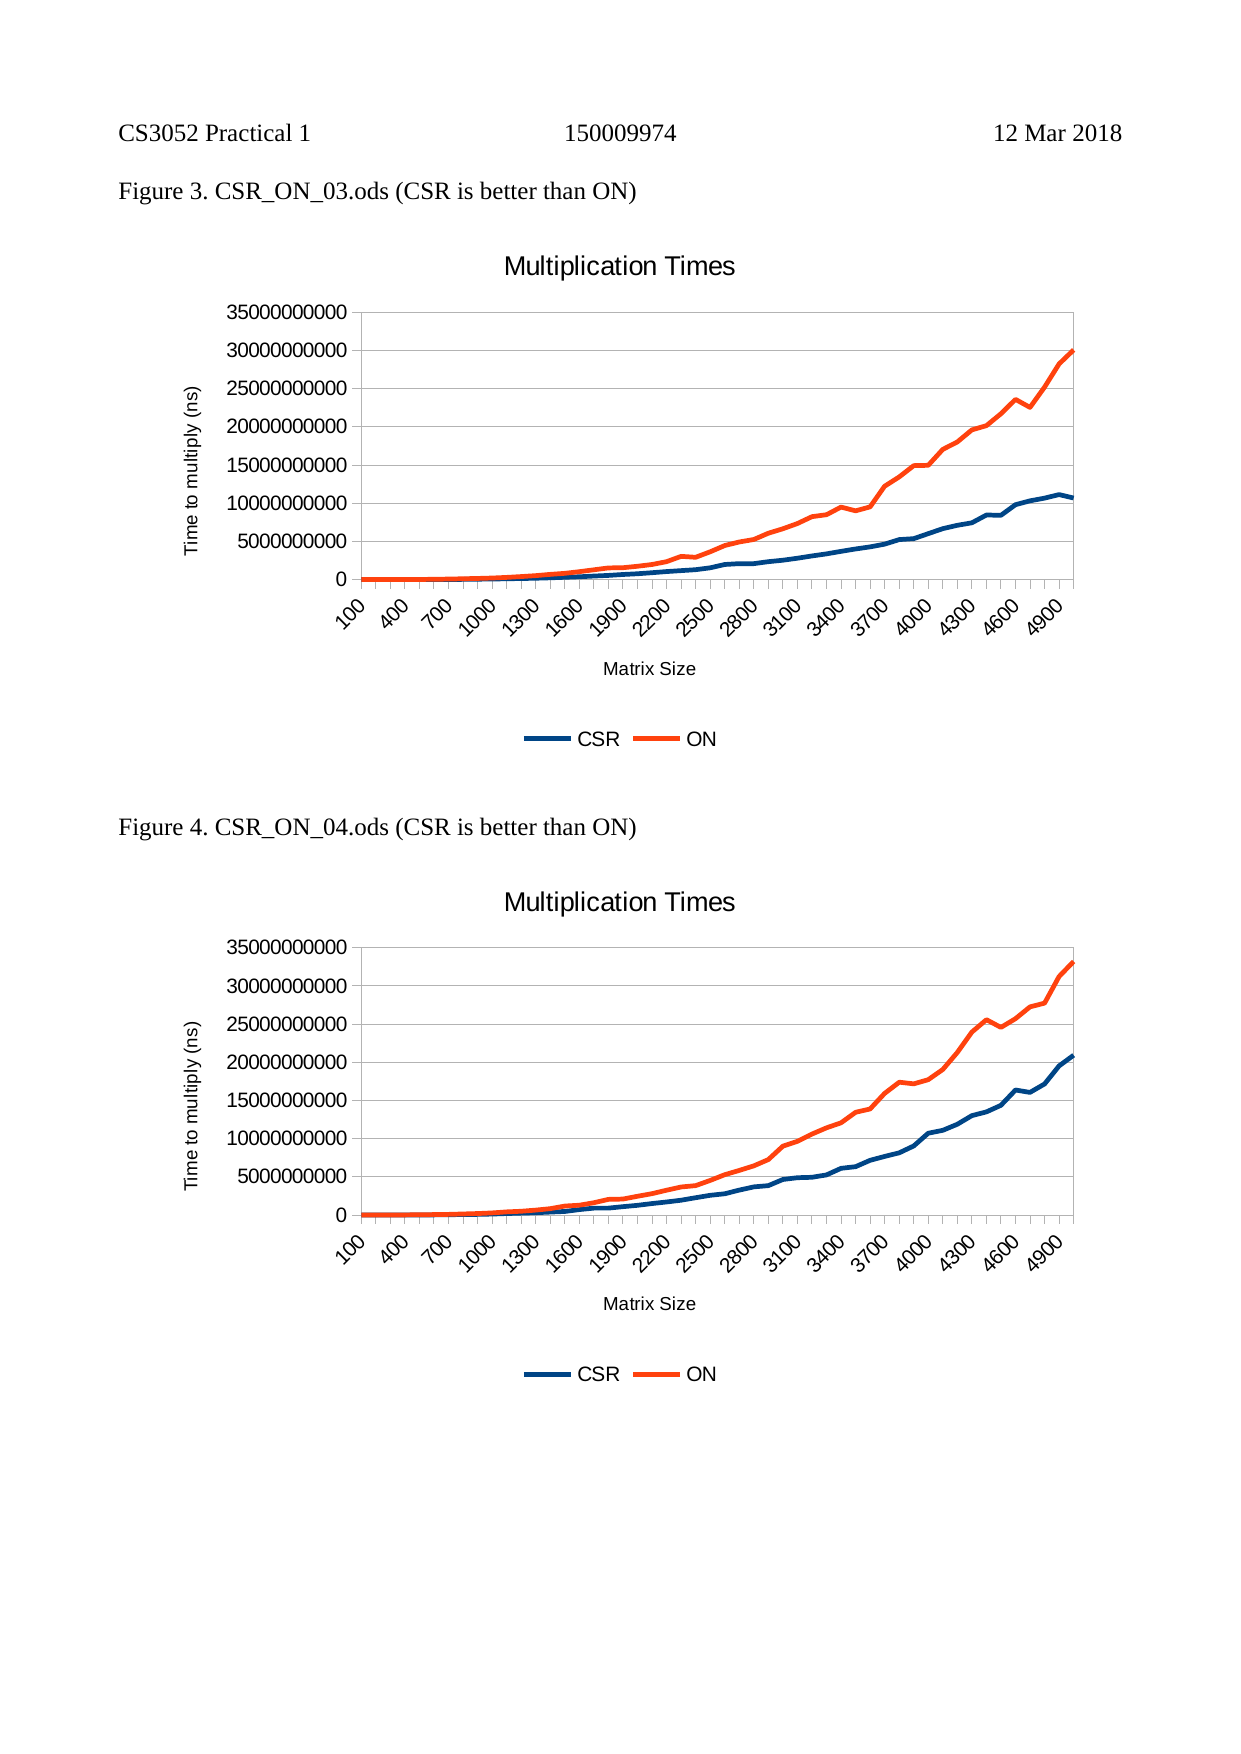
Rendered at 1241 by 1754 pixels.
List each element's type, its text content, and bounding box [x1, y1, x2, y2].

text Figure 3. CSR_ON_03.ods (CSR is better than ON) [118, 176, 1122, 205]
text Figure 4. CSR_ON_04.ods (CSR is better than ON) [118, 812, 1122, 840]
